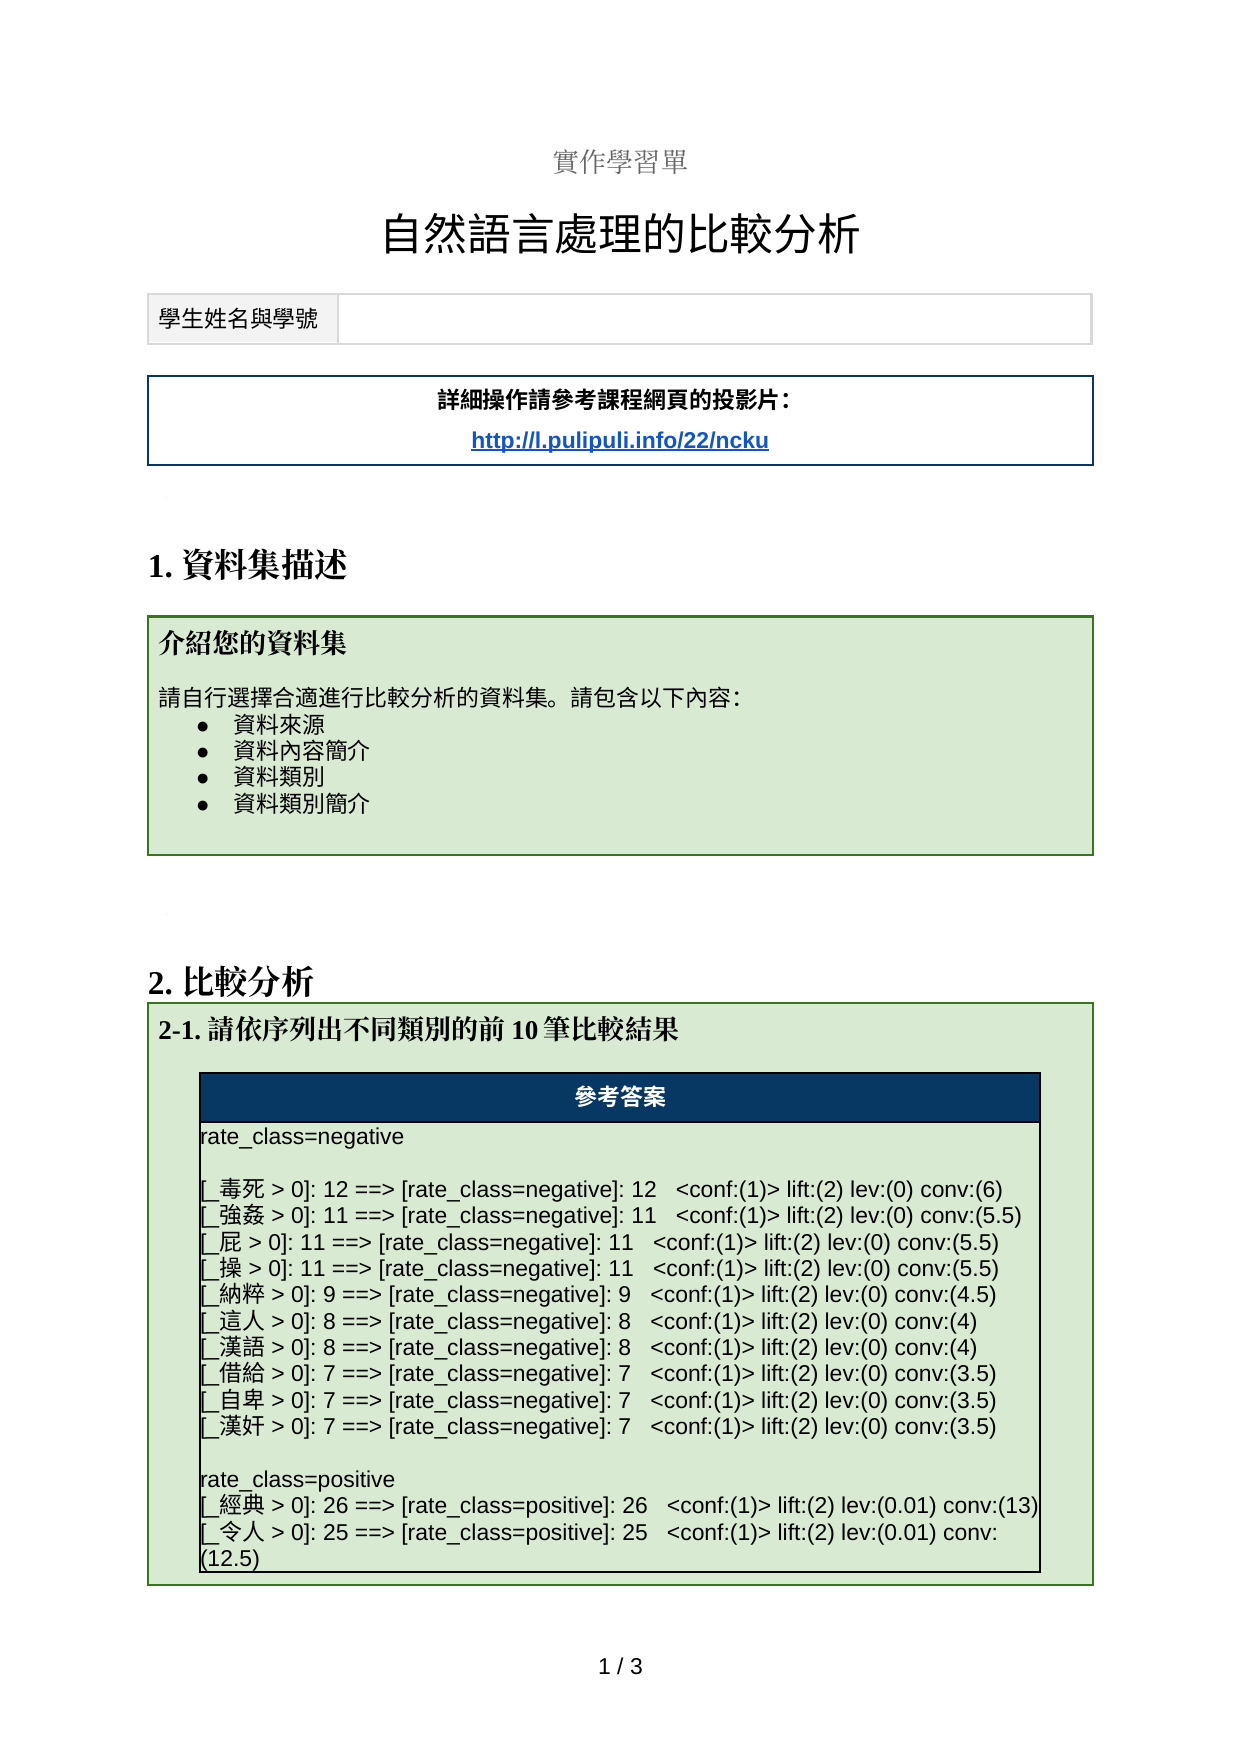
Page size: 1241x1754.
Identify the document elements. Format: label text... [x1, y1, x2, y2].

table_cell rate_class=negative [_毒死 > 0]: 12 ==> [rate_class=negative]: 12 <conf:(1)> lift:(2) lev:(0) conv:(6) [_強姦 > 0]: 11 ==> [rate_class=negative]: 11 <conf:(1)> lift:(2) lev:(0) conv:(5.5) [_屁 > 0]: 11 ==> [rate_class=negative]: 11 <conf:(1)> lift:(2) lev:(0) conv:(5.5) [_操 > 0]: 11 ==> [rate_class=negative]: 11 <conf:(1)> lift:(2) lev:(0) conv:(5.5) [_納粹 > 0]: 9 ==> [rate_class=negative]: 9 <conf:(1)> lift:(2) lev:(0) conv:(4.5) [_這人 > 0]: 8 ==> [rate_class=negative]: 8 <conf:(1)> lift:(2) lev:(0) conv:(4) [_漢語 > 0]: 8 ==> [rate_class=negative]: 8 <conf:(1)> lift:(2) lev:(0) conv:(4) [_借給 > 0]: 7 ==> [rate_class=negative]: 7 <conf:(1)> lift:(2) lev:(0) conv:(3.5) [_自卑 > 0]: 7 ==> [rate_class=negative]: 7 <conf:(1)> lift:(2) lev:(0) conv:(3.5) [_漢奸 > 0]: 7 ==> [rate_class=negative]: 7 <conf:(1)> lift:(2) lev:(0) conv:(3.5) rate_class=positive [_經典 > 0]: 26 ==> [rate_class=positive]: 26 <conf:(1)> lift:(2) lev:(0.01) conv:(13) [_令人 > 0]: 25 ==> [rate_class=positive]: 25 <conf:(1)> lift:(2) lev:(0.01) conv:(12.5) [201, 1123, 1039, 1571]
title 自然語言處理的比較分析 [148, 199, 1093, 263]
subtitle 實作學習單 [148, 148, 1093, 179]
subtitle 2. 比較分析 [148, 963, 1093, 1002]
table_header 介紹您的資料集 請自行選擇合適進行比較分析的資料集。請包含以下內容： 資料來源 資料內容簡介 資料類別 資料類別簡介 [149, 618, 1092, 854]
table_header 參考答案 [201, 1074, 1039, 1121]
table_header [339, 295, 1090, 342]
subtitle 1. 資料集描述 [148, 547, 1093, 585]
table_header 詳細操作請參考課程網頁的投影片： http://l.pulipuli.info/22/ncku [149, 377, 1092, 463]
table_header 2-1. 請依序列出不同類別的前10筆比較結果 [149, 1004, 1092, 1584]
table_header 學生姓名與學號 [149, 295, 337, 342]
